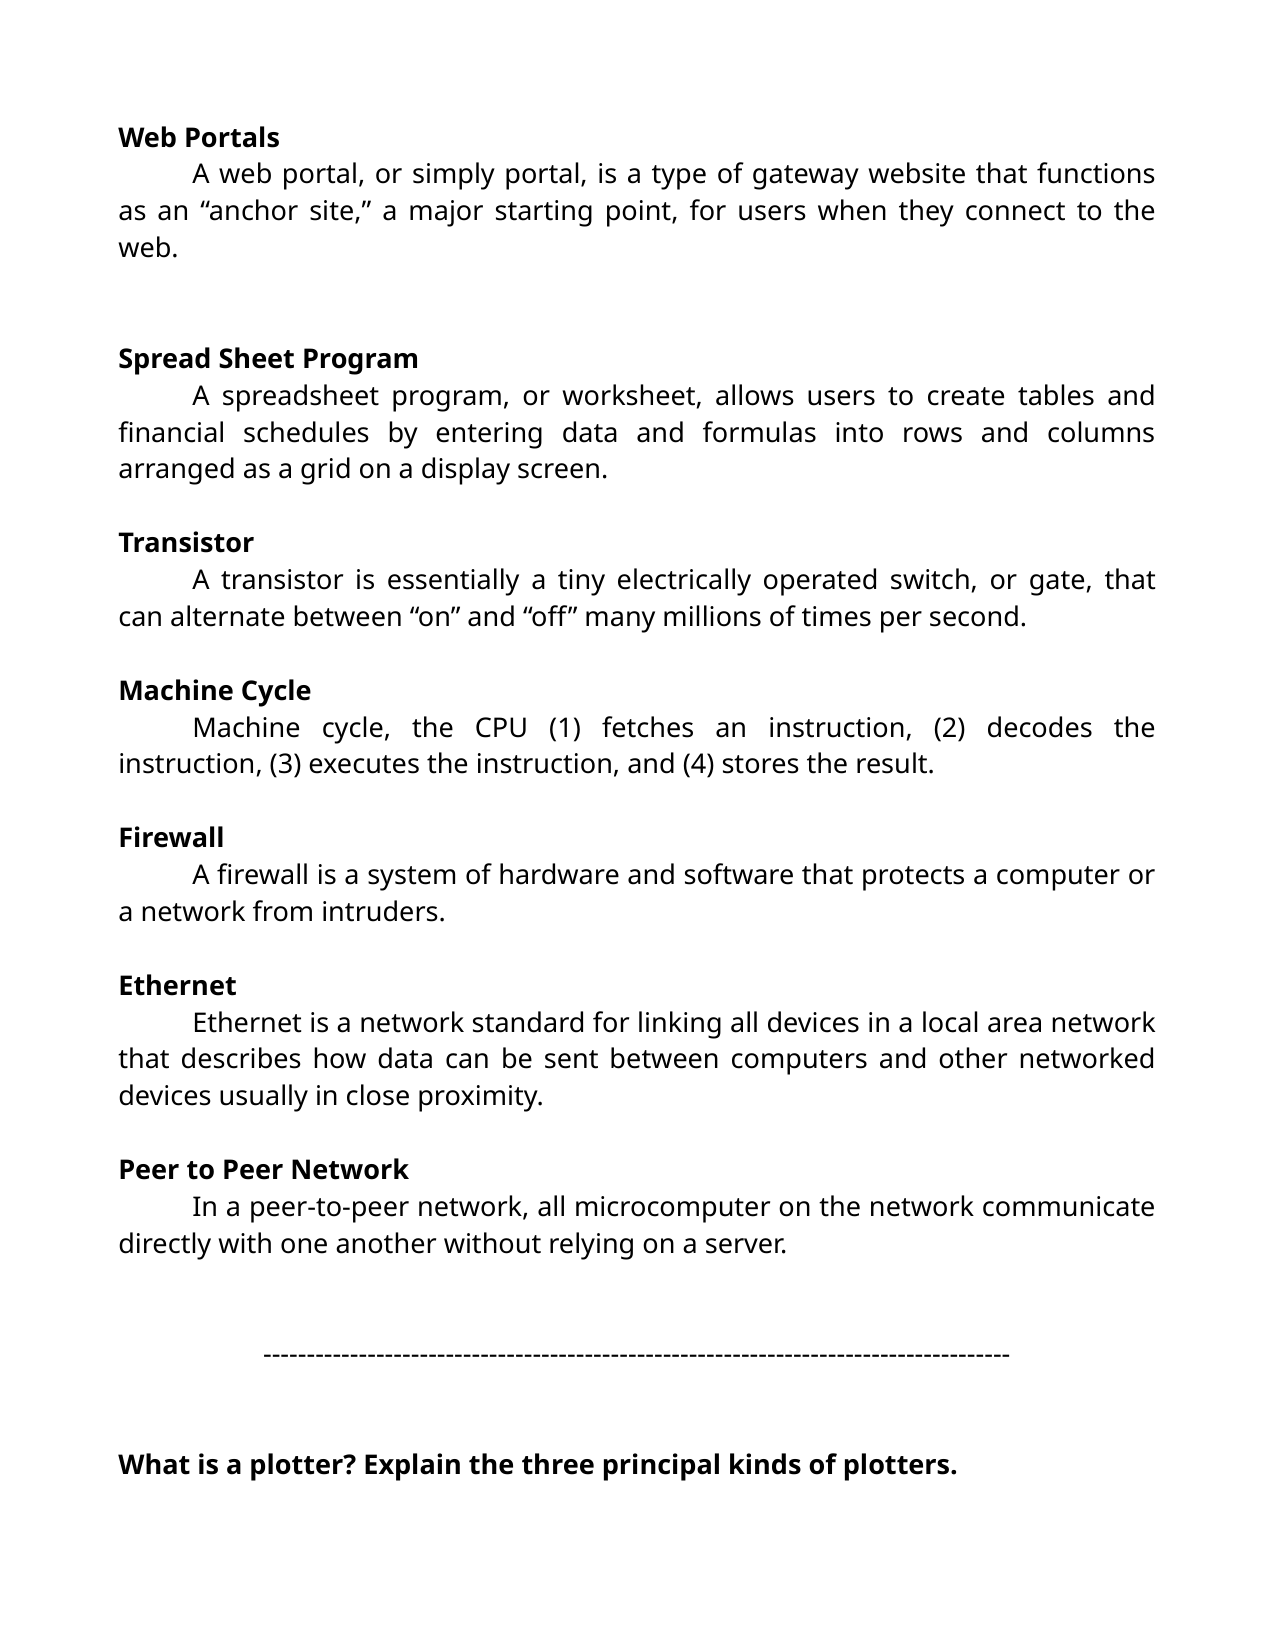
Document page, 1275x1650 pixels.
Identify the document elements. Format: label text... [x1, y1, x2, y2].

text A firewall is a system of hardware and software that protects a computer or a network from intruders. [118, 856, 1157, 929]
text Machine Cycle [118, 671, 1157, 708]
text What is a plotter? Explain the three principal kinds of plotters. [118, 1446, 1157, 1482]
text A web portal, or simply portal, is a type of gateway website that functions as an “anchor site,” a major starting point, for users when they connect to the web. [118, 155, 1157, 266]
text In a peer-to-peer network, all microcomputer on the network communicate directly with one another without relying on a server. [118, 1187, 1157, 1261]
text Web Portals [118, 118, 1157, 155]
text Ethernet is a network standard for linking all devices in a local area network that describes how data can be sent between computers and other networked devices usually in close proximity. [118, 1003, 1157, 1114]
text Firewall [118, 819, 1157, 856]
text -------------------------------------------------------------------------------------- [118, 1335, 1157, 1372]
text Peer to Peer Network [118, 1151, 1157, 1187]
text A spreadsheet program, or worksheet, allows users to create tables and financial schedules by entering data and formulas into rows and columns arranged as a grid on a display screen. [118, 376, 1157, 487]
text Ethernet [118, 966, 1157, 1003]
text Machine cycle, the CPU (1) fetches an instruction, (2) decodes the instruction, (3) executes the instruction, and (4) stores the result. [118, 708, 1157, 782]
text Transistor [118, 524, 1157, 561]
text Spread Sheet Program [118, 339, 1157, 376]
text A transistor is essentially a tiny electrically operated switch, or gate, that can alternate between “on” and “off” many millions of times per second. [118, 561, 1157, 634]
